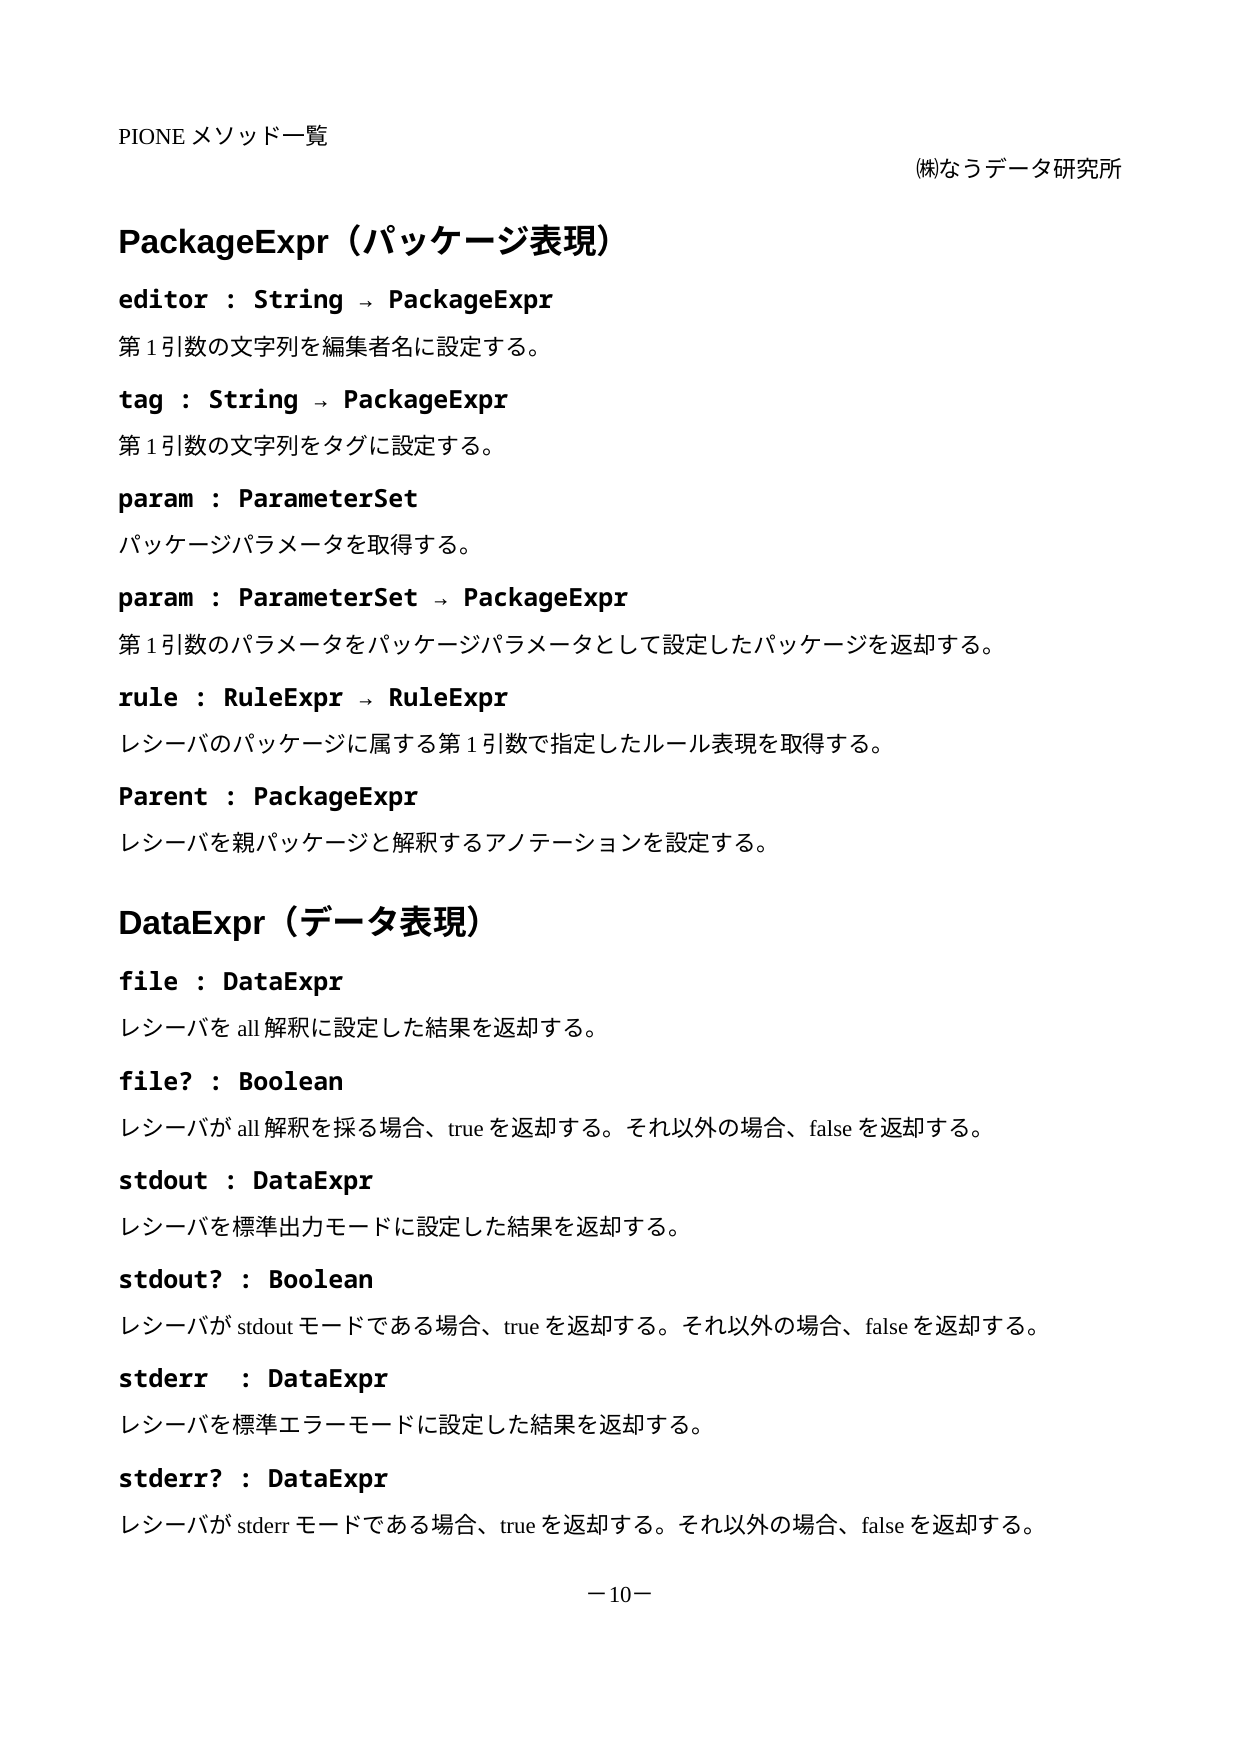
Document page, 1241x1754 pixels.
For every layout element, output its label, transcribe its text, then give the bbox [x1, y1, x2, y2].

text rule : RuleExpr → RuleExpr [118, 679, 1122, 713]
subtitle DataExpr（データ表現） [118, 896, 1122, 944]
text レシーバを標準出力モードに設定した結果を返却する。 [118, 1209, 1122, 1242]
text stdout : DataExpr [118, 1162, 1122, 1196]
text パッケージパラメータを取得する。 [118, 527, 1122, 560]
text param : ParameterSet → PackageExpr [118, 580, 1122, 614]
text レシーバをall解釈に設定した結果を返却する。 [118, 1010, 1122, 1043]
text レシーバがall解釈を採る場合、trueを返却する。それ以外の場合、falseを返却する。 [118, 1109, 1122, 1143]
text 第1引数のパラメータをパッケージパラメータとして設定したパッケージを返却する。 [118, 626, 1122, 660]
text stdout? : Boolean [118, 1262, 1122, 1296]
text 第1引数の文字列をタグに設定する。 [118, 428, 1122, 461]
text file : DataExpr [118, 964, 1122, 998]
text レシーバを親パッケージと解釈するアノテーションを設定する。 [118, 825, 1122, 858]
text editor : String → PackageExpr [118, 282, 1122, 316]
text param : ParameterSet [118, 481, 1122, 515]
text stderr : DataExpr [118, 1361, 1122, 1395]
text 第1引数の文字列を編集者名に設定する。 [118, 329, 1122, 362]
subtitle PackageExpr（パッケージ表現） [118, 214, 1122, 263]
text tag : String → PackageExpr [118, 381, 1122, 416]
text レシーバがstdoutモードである場合、trueを返却する。それ以外の場合、falseを返却する。 [118, 1308, 1122, 1341]
text Parent : PackageExpr [118, 778, 1122, 813]
text レシーバがstderrモードである場合、trueを返却する。それ以外の場合、falseを返却する。 [118, 1507, 1122, 1540]
text stderr? : DataExpr [118, 1460, 1122, 1494]
text レシーバを標準エラーモードに設定した結果を返却する。 [118, 1407, 1122, 1441]
text file? : Boolean [118, 1063, 1122, 1097]
text レシーバのパッケージに属する第1引数で指定したルール表現を取得する。 [118, 726, 1122, 759]
